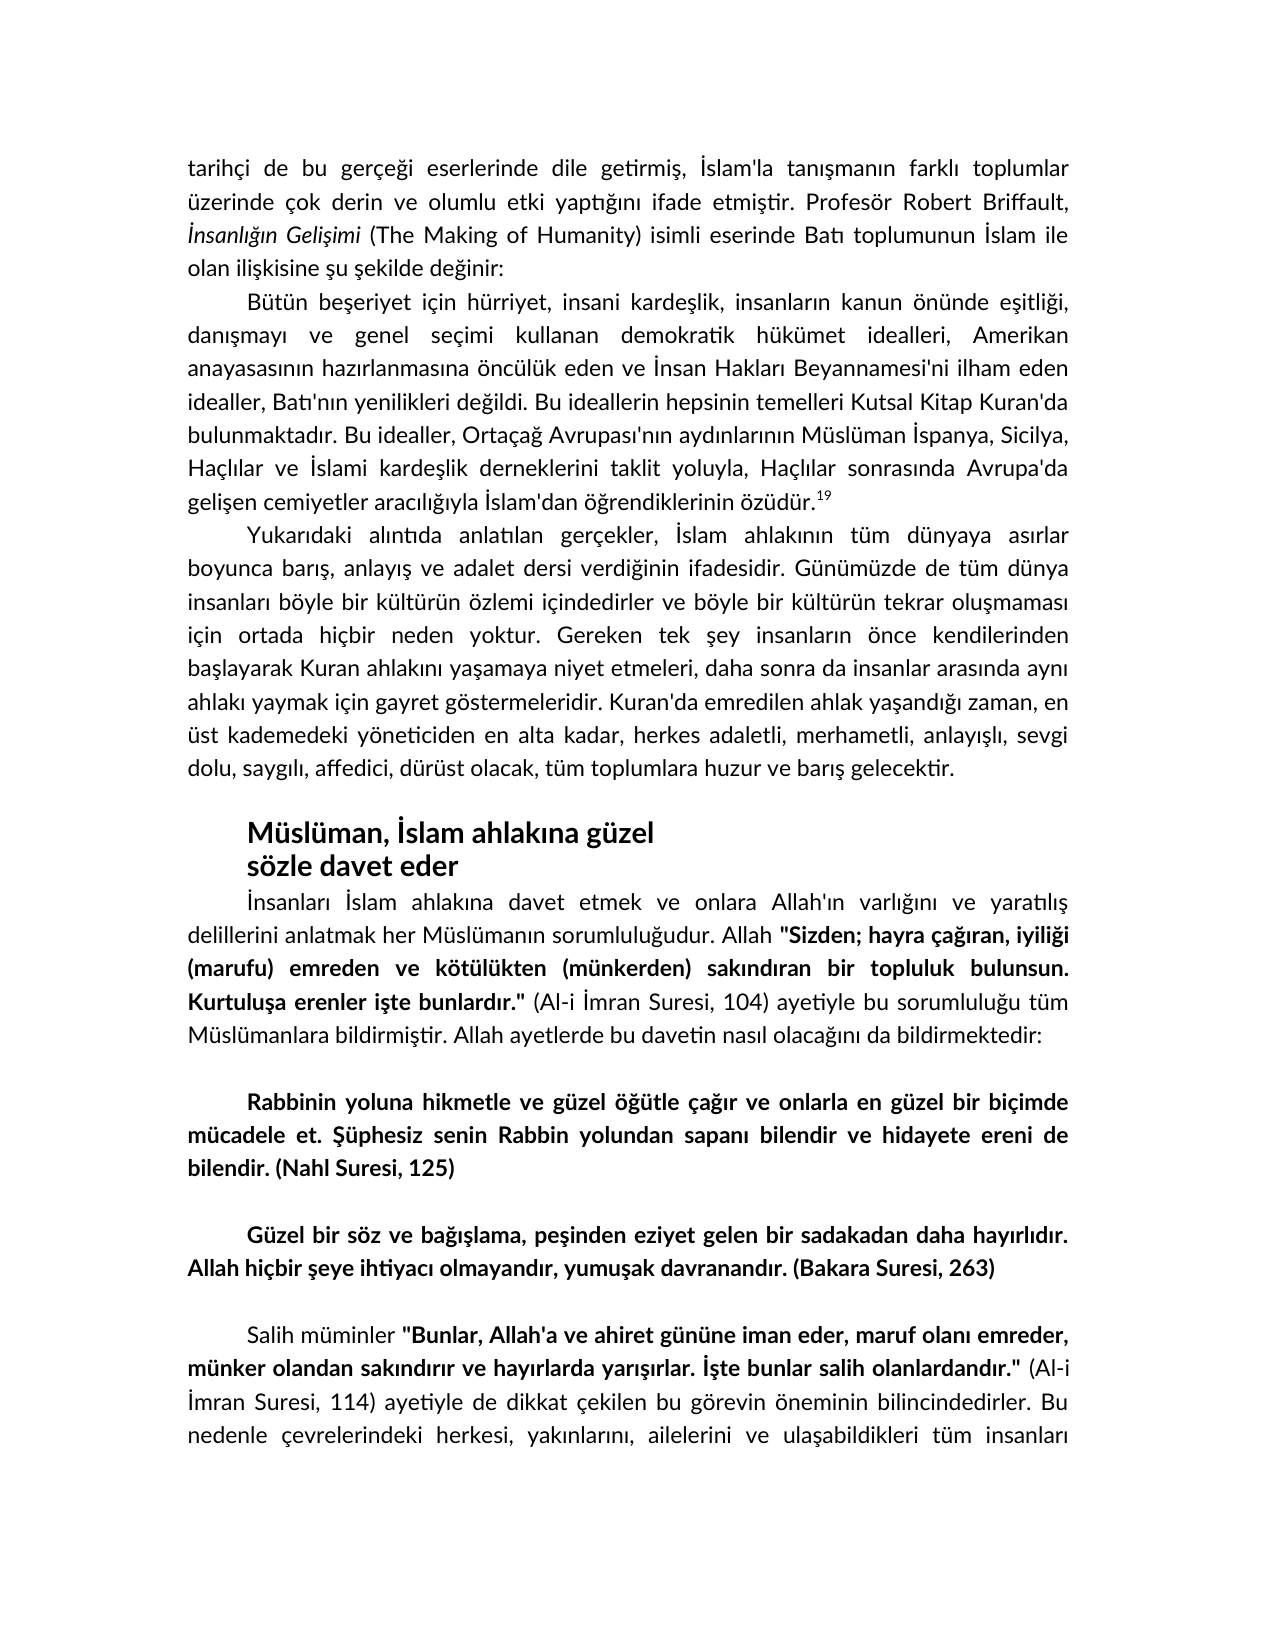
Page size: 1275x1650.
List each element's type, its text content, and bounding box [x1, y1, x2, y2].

text Rabbinin yoluna hikmetle ve güzel öğütle çağır ve onlarla en güzel bir biçimde mücadele et. Şüphesiz senin Rabbin yolundan sapanı bilendir ve hidayete ereni de bilendir. (Nahl Suresi, 125) [187, 1083, 1070, 1183]
text sözle davet eder [187, 850, 1070, 883]
text İnsanları İslam ahlakına davet etmek ve onlara Allah'ın varlığını ve yaratılış delillerini anlatmak her Müslümanın sorumluluğudur. Allah "Sizden; hayra çağıran, iyiliği (marufu) emreden ve kötülükten (münkerden) sakındıran bir topluluk bulunsun. Kurtuluşa erenler işte bunlardır." (Al-i İmran Suresi, 104) ayetiyle bu sorumluluğu tüm Müslümanlara bildirmiştir. Allah ayetlerde bu davetin nasıl olacağını da bildirmektedir: [187, 883, 1070, 1050]
text Güzel bir söz ve bağışlama, peşinden eziyet gelen bir sadakadan daha hayırlıdır. Allah hiçbir şeye ihtiyacı olmayandır, yumuşak davranandır. (Bakara Suresi, 263) [187, 1217, 1070, 1283]
text tarihçi de bu gerçeği eserlerinde dile getirmiş, İslam'la tanışmanın farklı toplumlar üzerinde çok derin ve olumlu etki yaptığını ifade etmiştir. Profesör Robert Briffault, İnsanlığın Gelişimi (The Making of Humanity) isimli eserinde Batı toplumunun İslam ile olan ilişkisine şu şekilde değinir: [187, 150, 1070, 283]
text Müslüman, İslam ahlakına güzel [187, 817, 1070, 850]
text Yukarıdaki alıntıda anlatılan gerçekler, İslam ahlakının tüm dünyaya asırlar boyunca barış, anlayış ve adalet dersi verdiğinin ifadesidir. Günümüzde de tüm dünya insanları böyle bir kültürün özlemi içindedirler ve böyle bir kültürün tekrar oluşmaması için ortada hiçbir neden yoktur. Gereken tek şey insanların önce kendilerinden başlayarak Kuran ahlakını yaşamaya niyet etmeleri, daha sonra da insanlar arasında aynı ahlakı yaymak için gayret göstermeleridir. Kuran'da emredilen ahlak yaşandığı zaman, en üst kademedeki yöneticiden en alta kadar, herkes adaletli, merhametli, anlayışlı, sevgi dolu, saygılı, affedici, dürüst olacak, tüm toplumlara huzur ve barış gelecektir. [187, 517, 1070, 783]
text Bütün beşeriyet için hürriyet, insani kardeşlik, insanların kanun önünde eşitliği, danışmayı ve genel seçimi kullanan demokratik hükümet idealleri, Amerikan anayasasının hazırlanmasına öncülük eden ve İnsan Hakları Beyannamesi'ni ilham eden idealler, Batı'nın yenilikleri değildi. Bu ideallerin hepsinin temelleri Kutsal Kitap Kuran'da bulunmaktadır. Bu idealler, Ortaçağ Avrupası'nın aydınlarının Müslüman İspanya, Sicilya, Haçlılar ve İslami kardeşlik derneklerini taklit yoluyla, Haçlılar sonrasında Avrupa'da gelişen cemiyetler aracılığıyla İslam'dan öğrendiklerinin özüdür.19 [187, 283, 1070, 517]
text Salih müminler "Bunlar, Allah'a ve ahiret gününe iman eder, maruf olanı emreder, münker olandan sakındırır ve hayırlarda yarışırlar. İşte bunlar salih olanlardandır." (Al-i İmran Suresi, 114) ayetiyle de dikkat çekilen bu görevin öneminin bilincindedirler. Bu nedenle çevrelerindeki herkesi, yakınlarını, ailelerini ve ulaşabildikleri tüm insanları [187, 1317, 1070, 1450]
